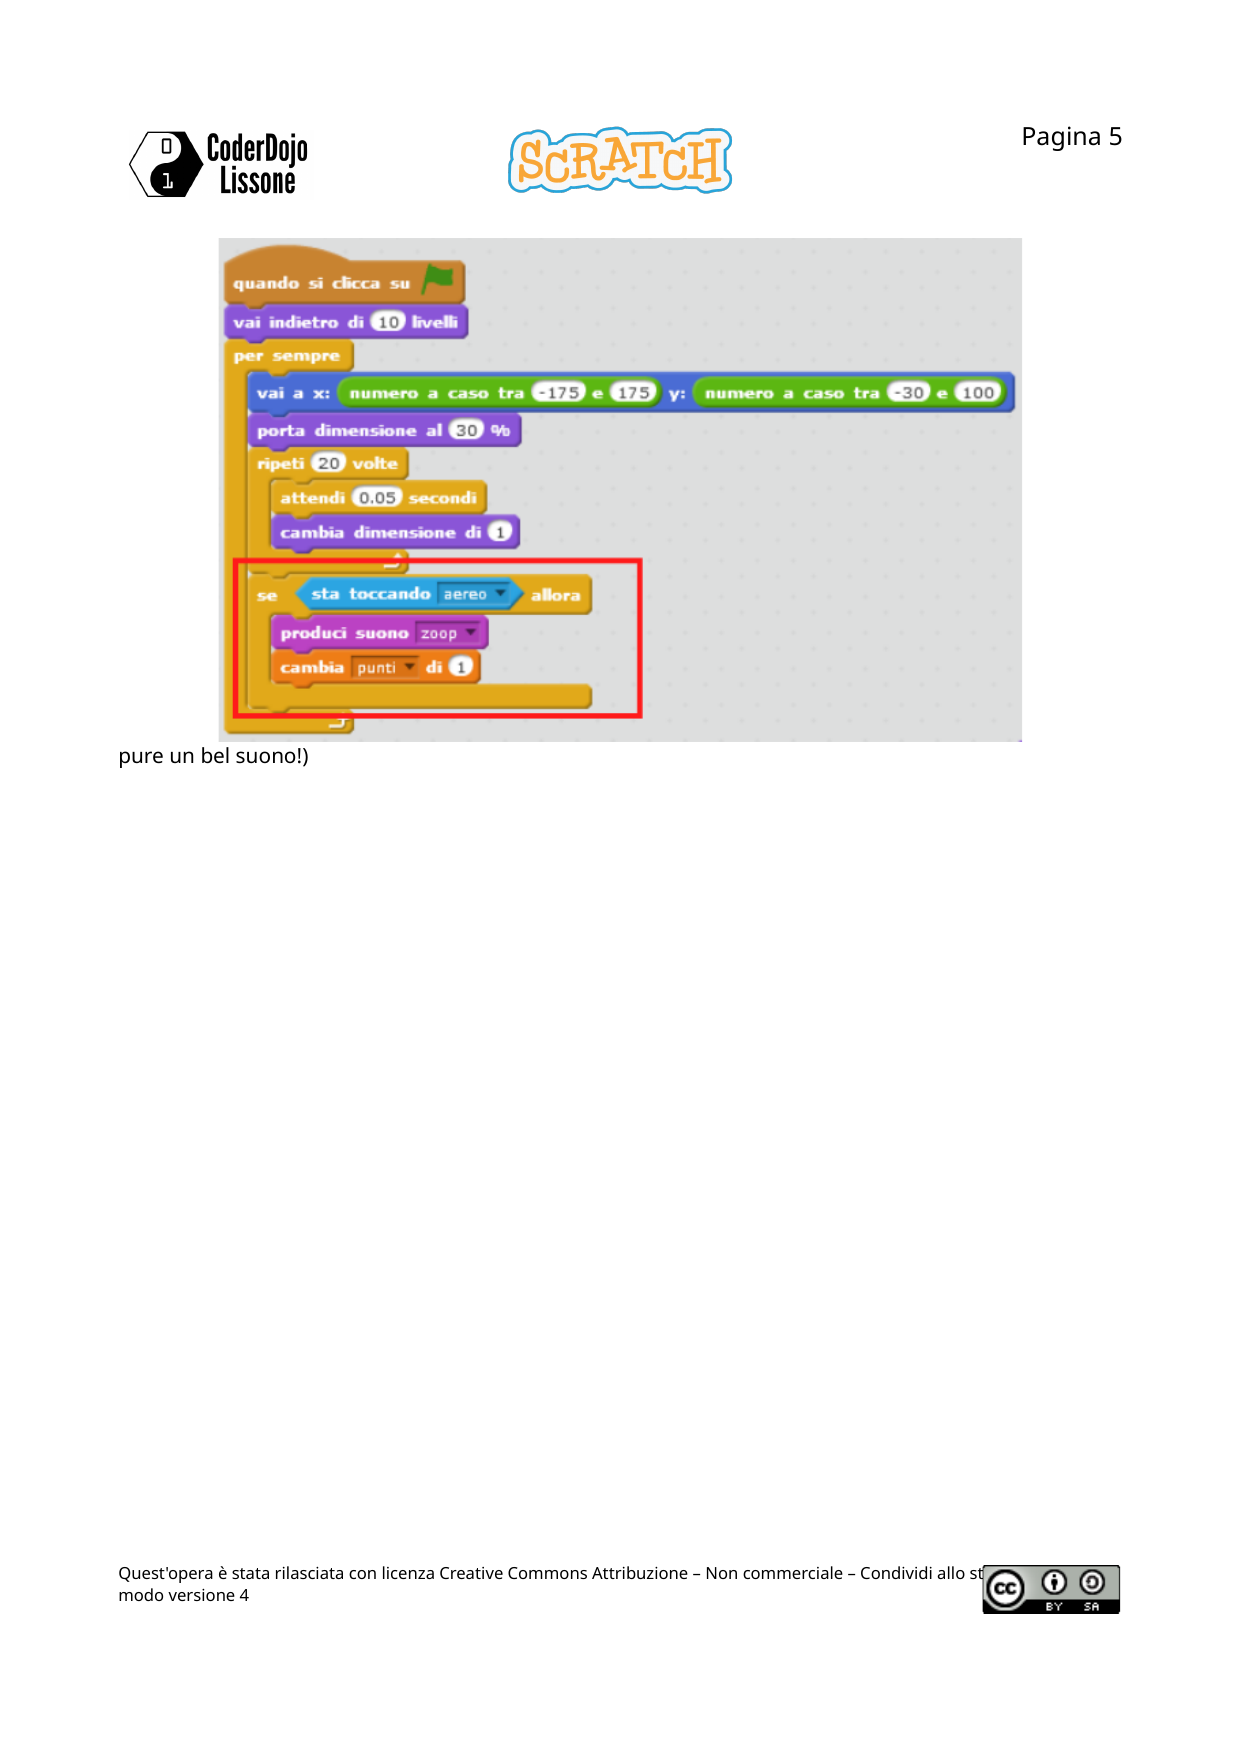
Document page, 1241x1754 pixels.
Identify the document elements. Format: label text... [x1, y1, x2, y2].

picture [507, 126, 733, 195]
picture [218, 238, 1023, 742]
text pure un bel suono!) [118, 238, 1122, 769]
picture [982, 1565, 1121, 1614]
picture [128, 130, 314, 200]
